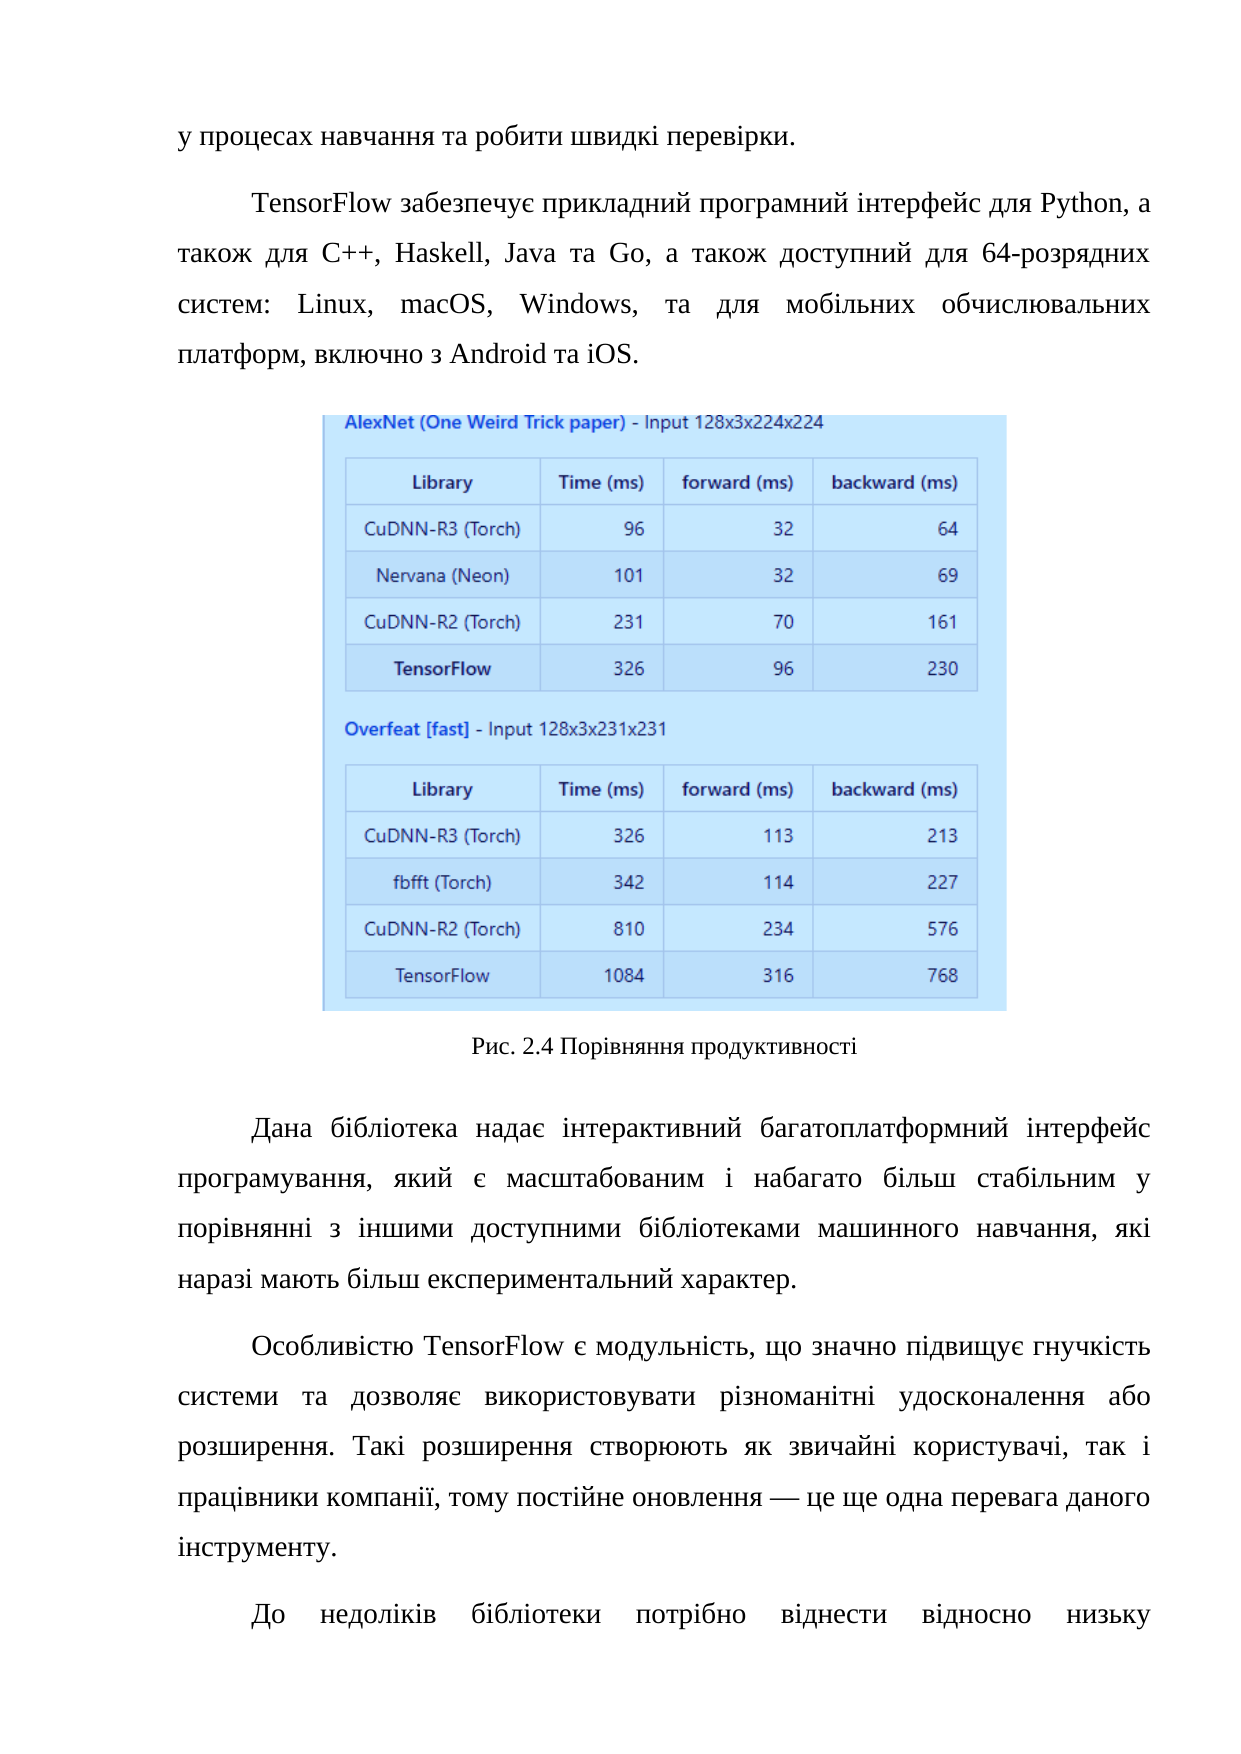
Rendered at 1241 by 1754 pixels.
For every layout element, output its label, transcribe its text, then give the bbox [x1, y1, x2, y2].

text TensorFlow забезпечує прикладний програмний інтерфейс для Python, а також для C++, Haskell, Java та Go, а також доступний для 64-розрядних систем: Linux, macOS, Windows, та для мобільних обчислювальних платформ, включно з Android та iOS. [177, 185, 1152, 369]
picture [322, 415, 1007, 1011]
text До недоліків бібліотеки потрібно віднести відносно низьку [177, 1596, 1152, 1629]
text Особливістю TensorFlow є модульність, що значно підвищує гнучкість системи та дозволяє використовувати різноманітні удосконалення або розширення. Такі розширення створюють як звичайні користувачі, так і працівники компанії, тому постійне оновлення — це ще одна перевага даного інструменту. [177, 1328, 1152, 1562]
text у процесах навчання та робити швидкі перевірки. [177, 118, 1152, 152]
text Рис. 2.4 Порівняння продуктивності [322, 1011, 1007, 1059]
text Дана бібліотека надає інтерактивний багатоплатформний інтерфейс програмування, який є масштабованим і набагато більш стабільним у порівнянні з іншими доступними бібліотеками машинного навчання, які наразі мають більш експериментальний характер. [177, 403, 1152, 1294]
